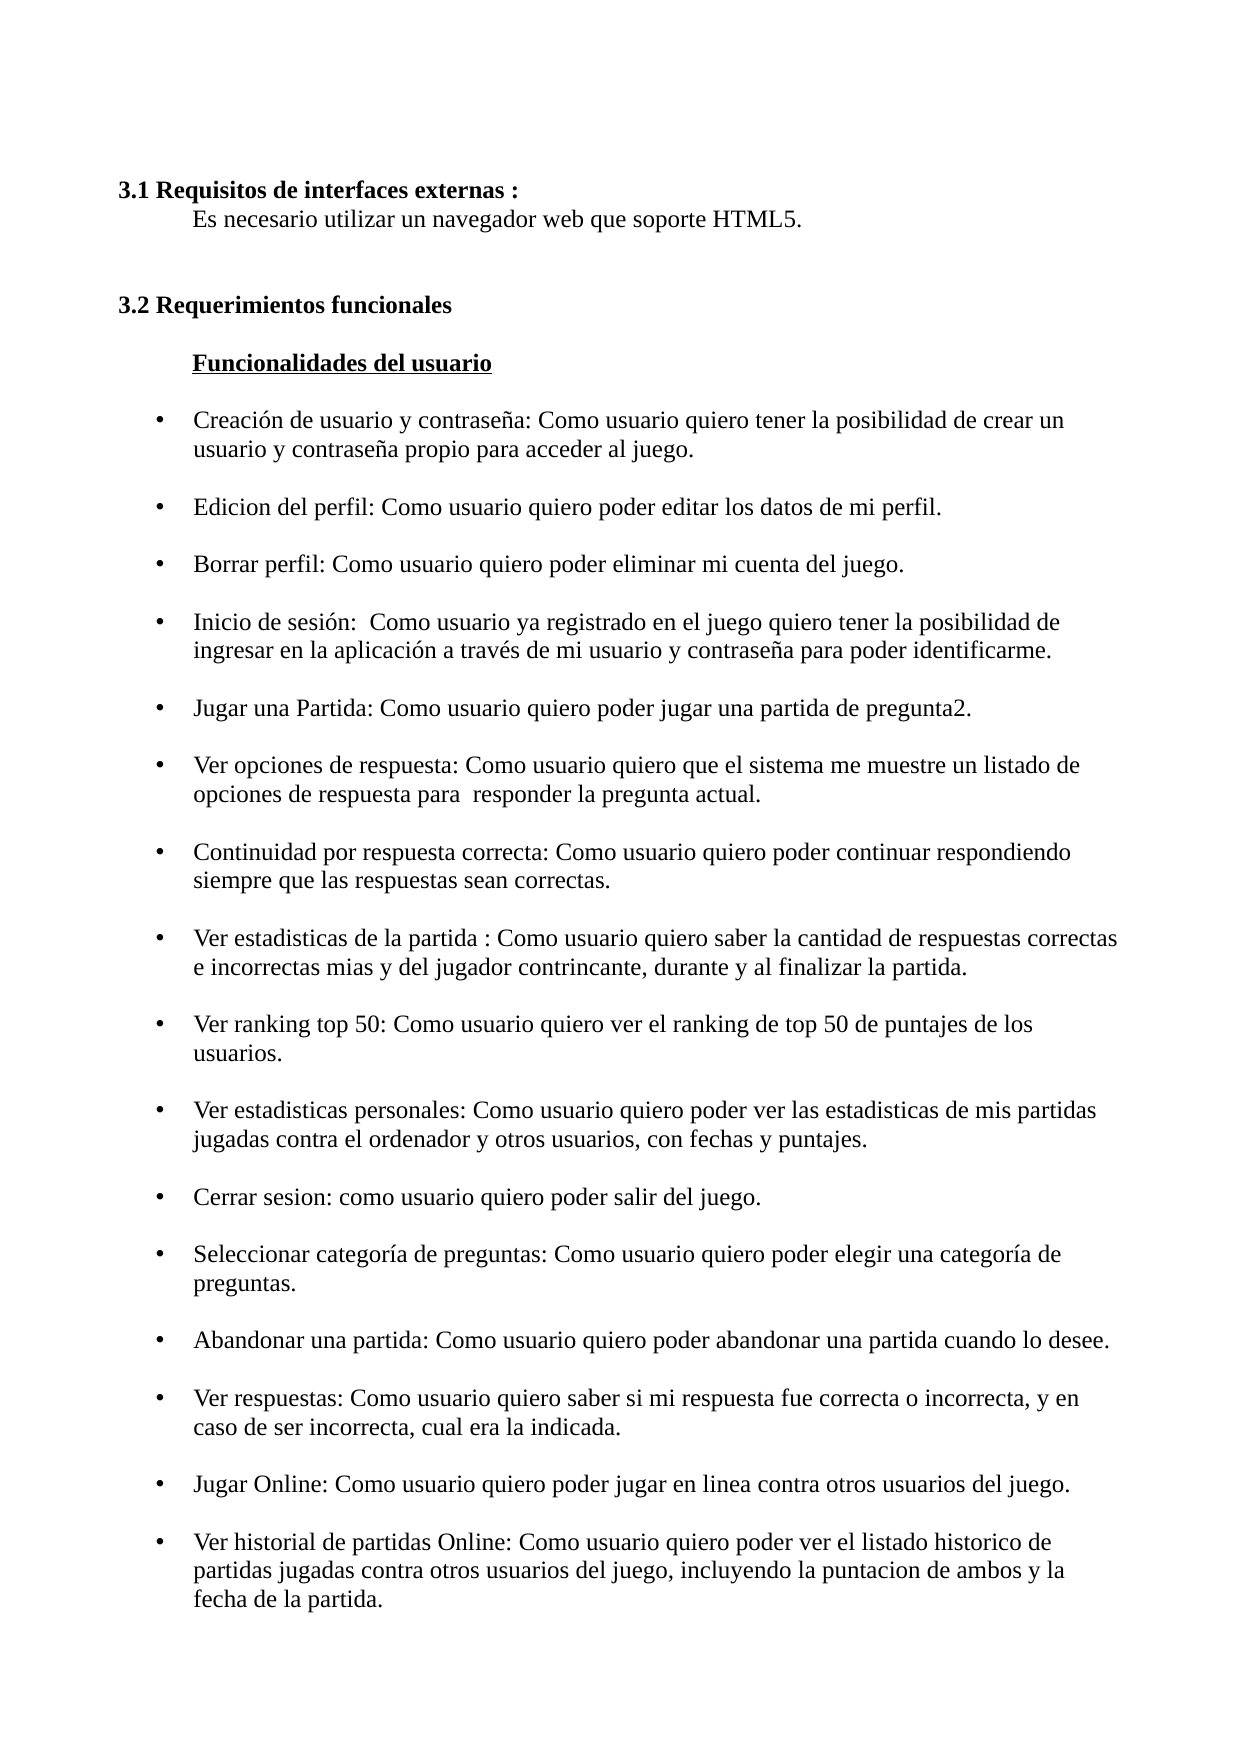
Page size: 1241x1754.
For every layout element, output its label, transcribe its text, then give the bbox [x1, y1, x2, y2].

list Edicion del perfil: Como usuario quiero poder editar los datos de mi perfil. [156, 492, 1122, 521]
list Continuidad por respuesta correcta: Como usuario quiero poder continuar respondiendo siempre que las respuestas sean correctas. [156, 837, 1122, 894]
list Ver respuestas: Como usuario quiero saber si mi respuesta fue correcta o incorrecta, y en caso de ser incorrecta, cual era la indicada. [156, 1383, 1122, 1441]
list Ver estadisticas personales: Como usuario quiero poder ver las estadisticas de mis partidas jugadas contra el ordenador y otros usuarios, con fechas y puntajes. [156, 1096, 1122, 1153]
text 3.2 Requerimientos funcionales [118, 291, 1122, 319]
list Jugar una Partida: Como usuario quiero poder jugar una partida de pregunta2. [156, 693, 1122, 722]
list Ver estadisticas de la partida : Como usuario quiero saber la cantidad de respuestas correctas e incorrectas mias y del jugador contrincante, durante y al finalizar la partida. [156, 923, 1122, 981]
list Inicio de sesión: Como usuario ya registrado en el juego quiero tener la posibilidad de ingresar en la aplicación a través de mi usuario y contraseña para poder identificarme. [156, 607, 1122, 664]
list Ver historial de partidas Online: Como usuario quiero poder ver el listado historico de partidas jugadas contra otros usuarios del juego, incluyendo la puntacion de ambos y la fecha de la partida. [156, 1527, 1122, 1613]
list Seleccionar categoría de preguntas: Como usuario quiero poder elegir una categoría de preguntas. [156, 1239, 1122, 1297]
list Abandonar una partida: Como usuario quiero poder abandonar una partida cuando lo desee. [156, 1326, 1122, 1354]
text 3.1 Requisitos de interfaces externas : [118, 176, 1122, 204]
list Ver ranking top 50: Como usuario quiero ver el ranking de top 50 de puntajes de los usuarios. [156, 1009, 1122, 1067]
list Ver opciones de respuesta: Como usuario quiero que el sistema me muestre un listado de opciones de respuesta para responder la pregunta actual. [156, 751, 1122, 808]
text Es necesario utilizar un navegador web que soporte HTML5. [118, 204, 1122, 233]
text Funcionalidades del usuario [118, 348, 1122, 377]
list Creación de usuario y contraseña: Como usuario quiero tener la posibilidad de crear un usuario y contraseña propio para acceder al juego. [156, 406, 1122, 463]
list Jugar Online: Como usuario quiero poder jugar en linea contra otros usuarios del juego. [156, 1469, 1122, 1498]
list Borrar perfil: Como usuario quiero poder eliminar mi cuenta del juego. [156, 549, 1122, 578]
list Cerrar sesion: como usuario quiero poder salir del juego. [156, 1182, 1122, 1211]
